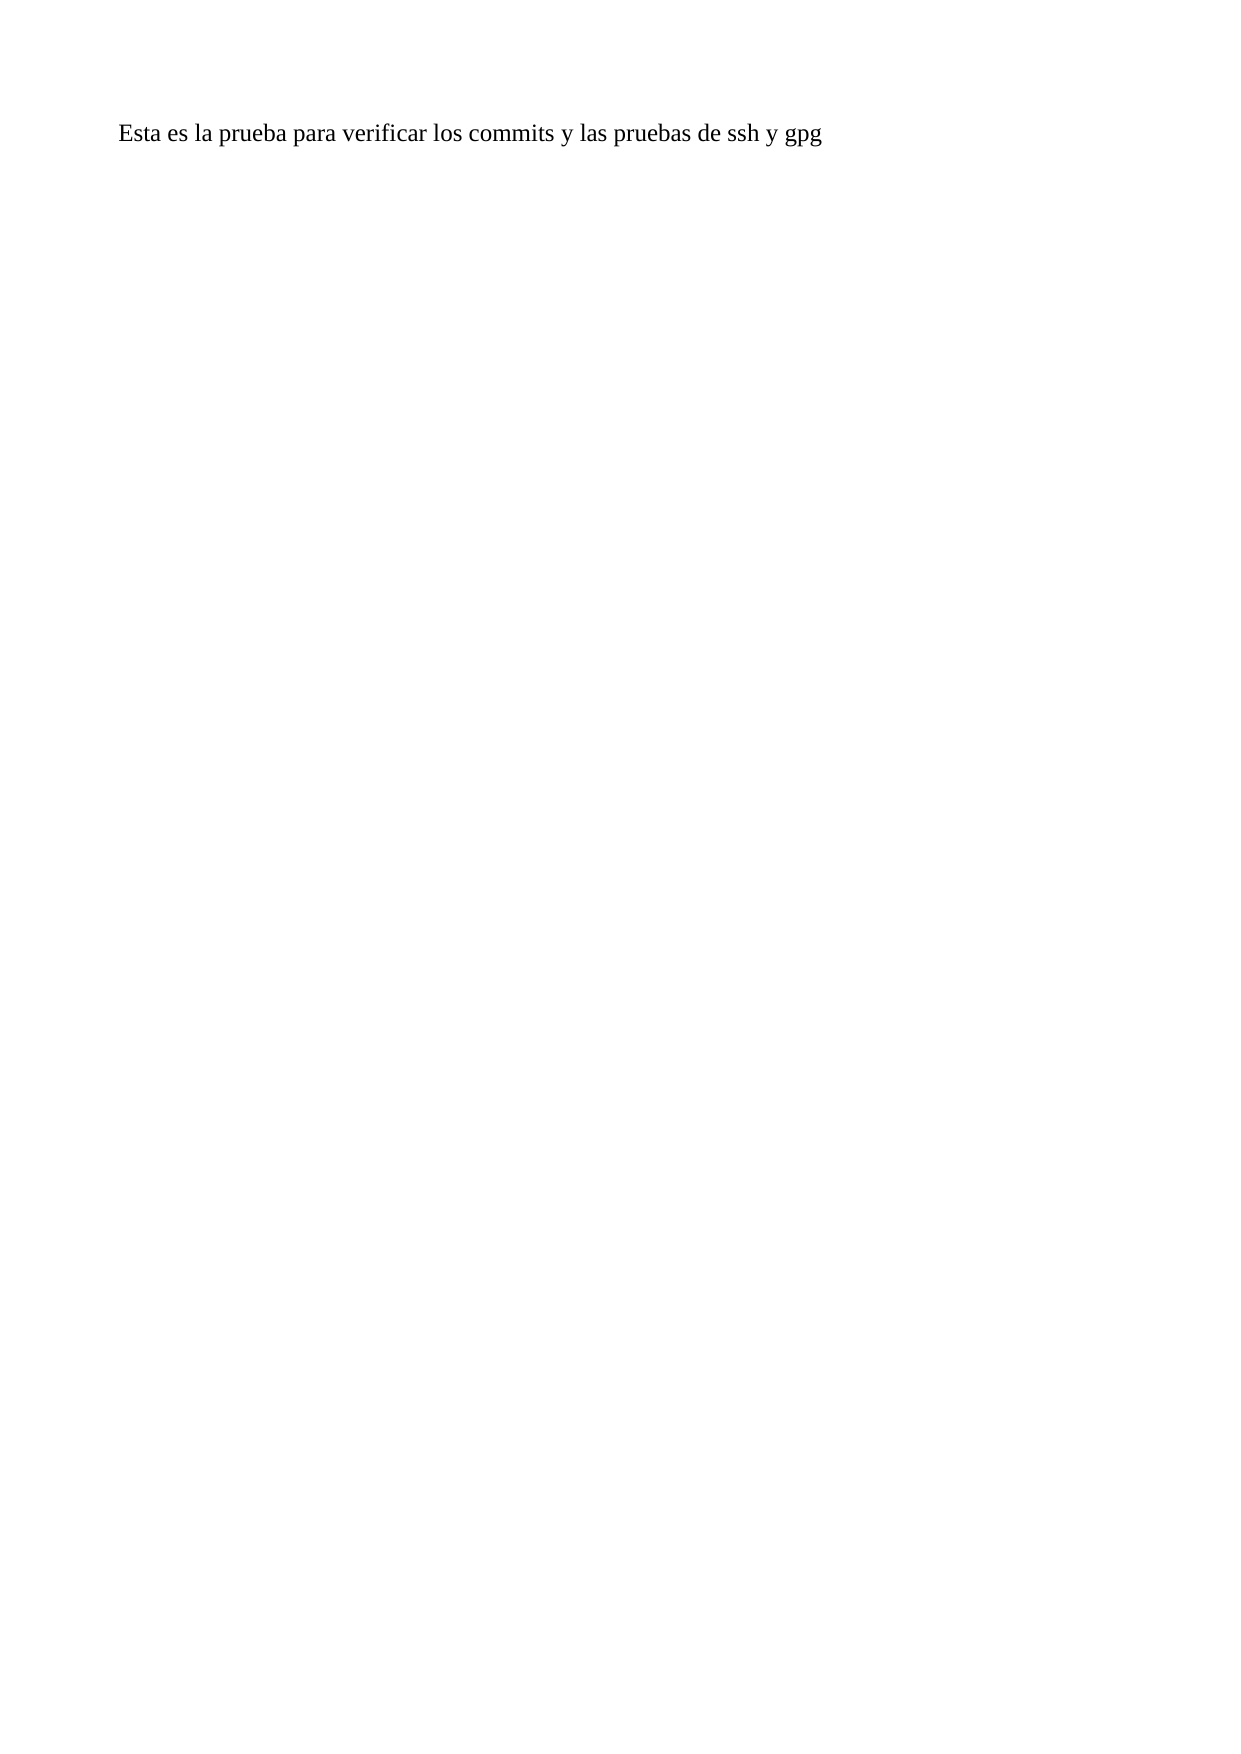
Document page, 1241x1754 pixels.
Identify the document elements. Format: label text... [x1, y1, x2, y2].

text Esta es la prueba para verificar los commits y las pruebas de ssh y gpg [118, 118, 1122, 147]
